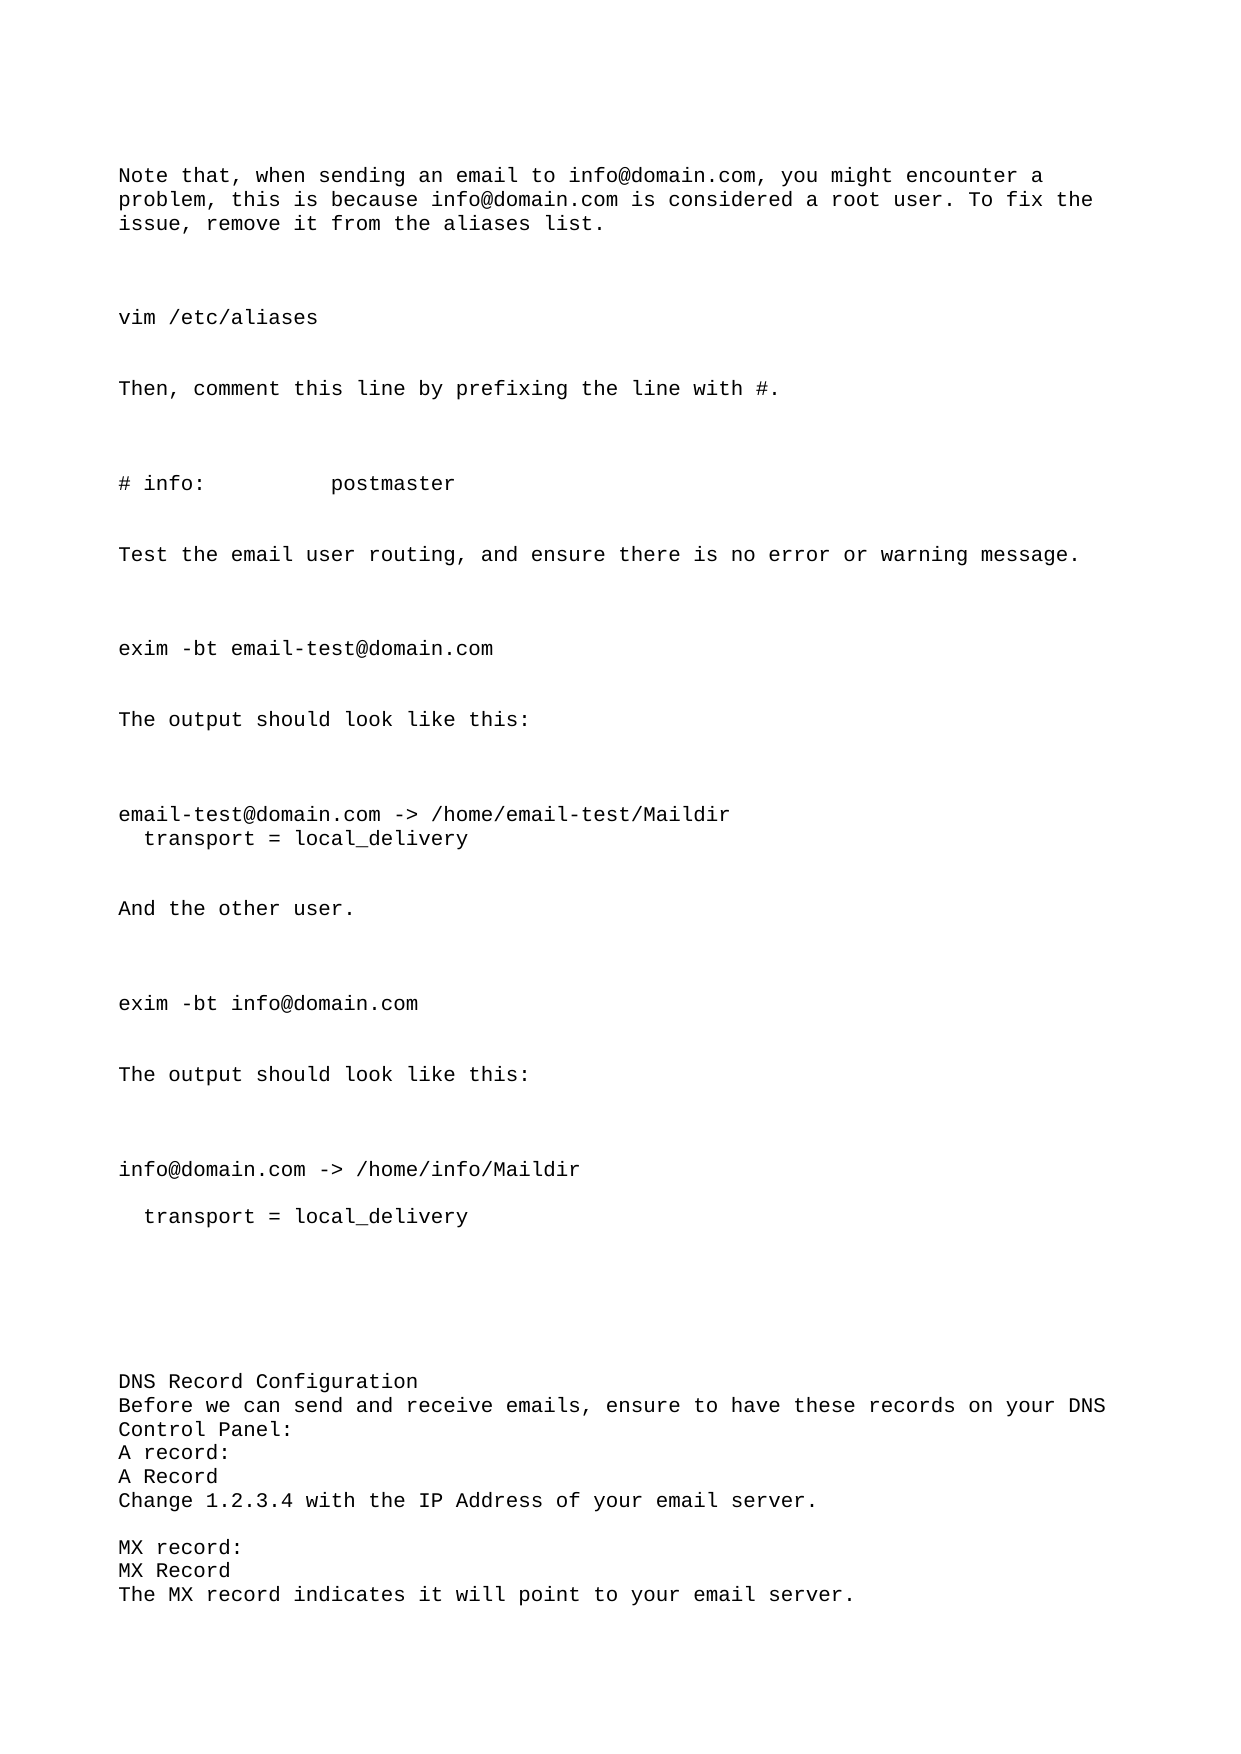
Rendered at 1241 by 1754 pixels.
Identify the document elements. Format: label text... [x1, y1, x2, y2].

text Test the email user routing, and ensure there is no error or warning message. [118, 544, 1122, 567]
text MX record: [118, 1537, 1122, 1561]
text A Record [118, 1466, 1122, 1489]
text DNS Record Configuration [118, 1371, 1122, 1395]
text And the other user. [118, 898, 1122, 922]
text # info: postmaster [118, 473, 1122, 496]
text Change 1.2.3.4 with the IP Address of your email server. [118, 1489, 1122, 1513]
text exim -bt info@domain.com [118, 993, 1122, 1017]
text MX Record [118, 1561, 1122, 1584]
text exim -bt email-test@domain.com [118, 638, 1122, 662]
text info@domain.com -> /home/info/Maildir [118, 1158, 1122, 1182]
text A record: [118, 1442, 1122, 1466]
text The output should look like this: [118, 1064, 1122, 1088]
text The MX record indicates it will point to your email server. [118, 1584, 1122, 1608]
text Then, comment this line by prefixing the line with #. [118, 378, 1122, 402]
text transport = local_delivery [118, 1206, 1122, 1229]
text The output should look like this: [118, 709, 1122, 733]
text Before we can send and receive emails, ensure to have these records on your DNS Control Panel: [118, 1395, 1122, 1442]
text email-test@domain.com -> /home/email-test/Maildir [118, 804, 1122, 827]
text transport = local_delivery [118, 827, 1122, 851]
text Note that, when sending an email to info@domain.com, you might encounter a problem, this is because info@domain.com is considered a root user. To fix the issue, remove it from the aliases list. [118, 165, 1122, 236]
text vim /etc/aliases [118, 307, 1122, 331]
